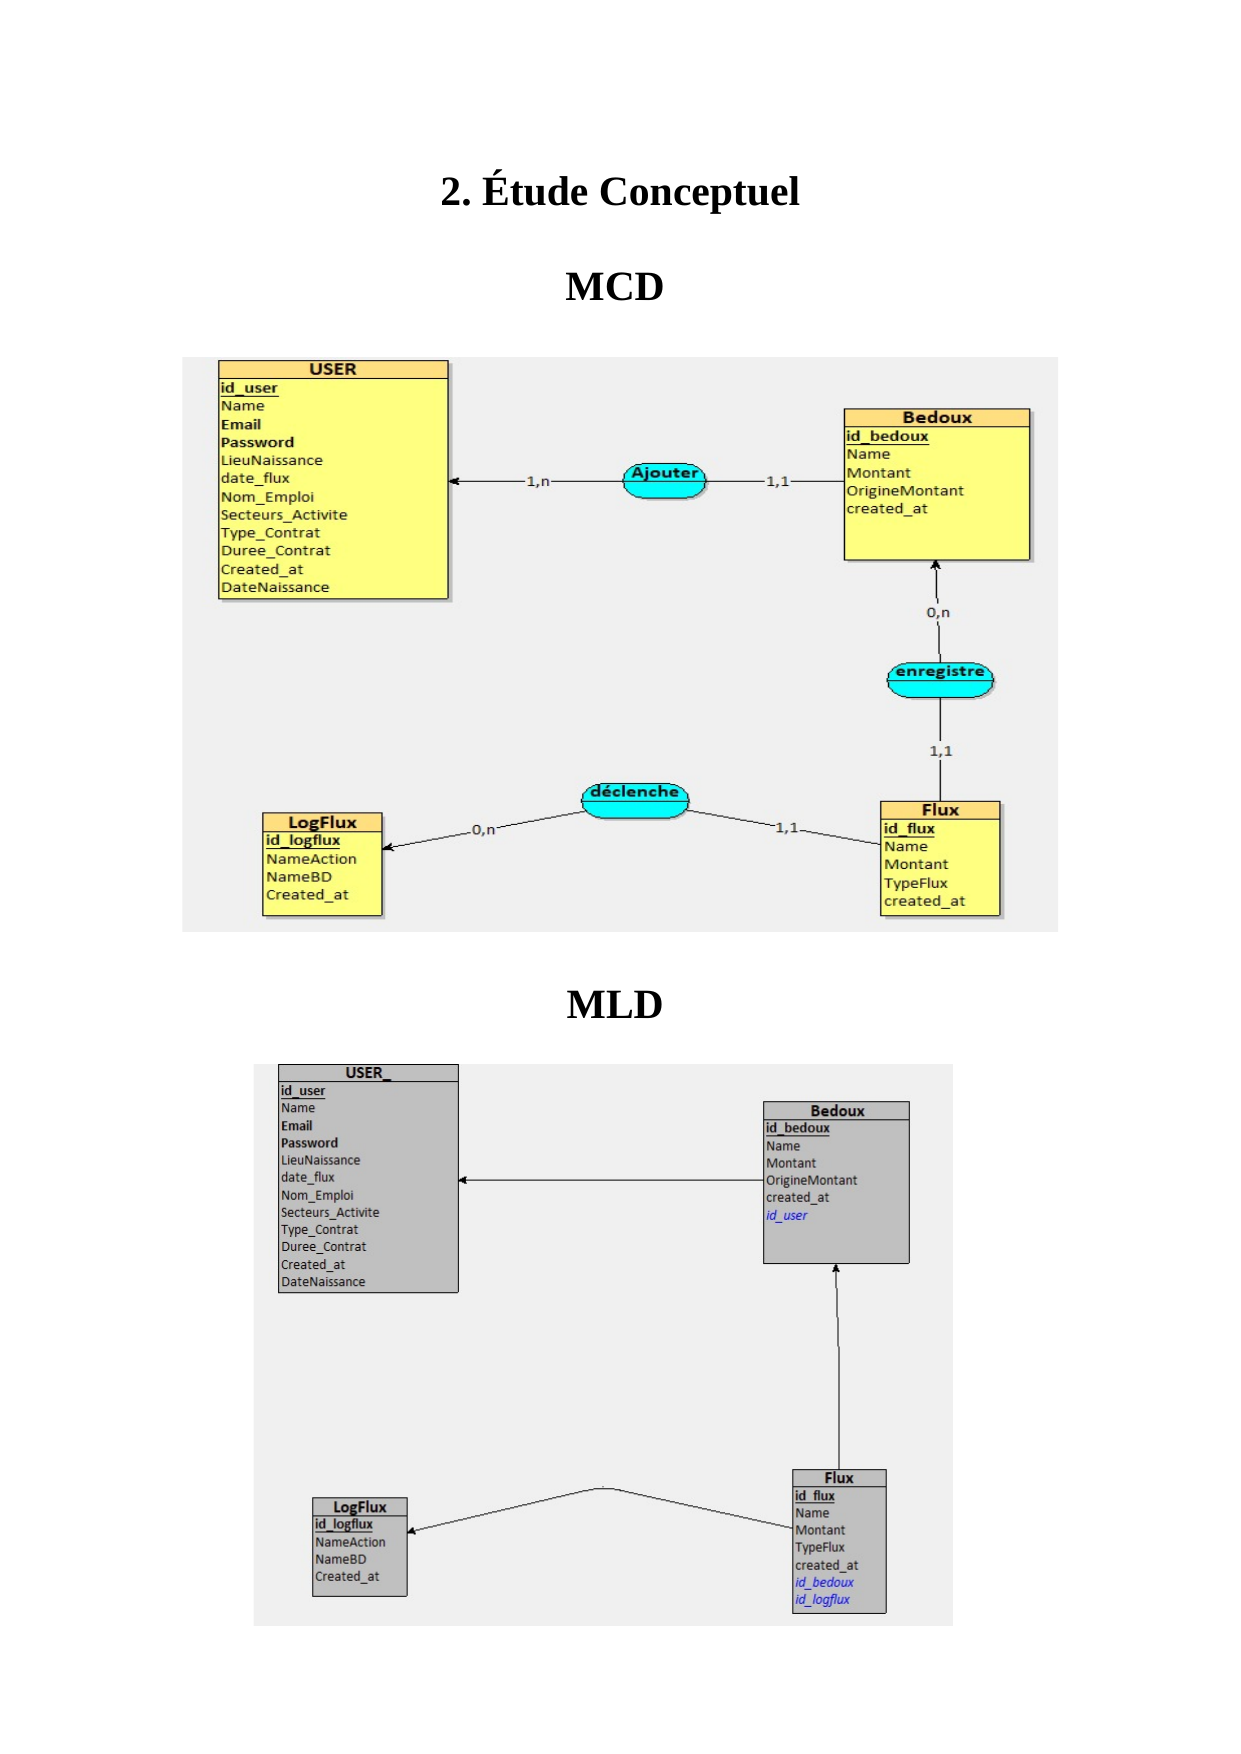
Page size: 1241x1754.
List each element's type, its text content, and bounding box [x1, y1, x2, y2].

text MCD [118, 262, 1122, 310]
picture [253, 1064, 953, 1626]
picture [182, 357, 1059, 932]
text MLD [118, 979, 1122, 1027]
text 2. Étude Conceptuel [118, 166, 1122, 214]
